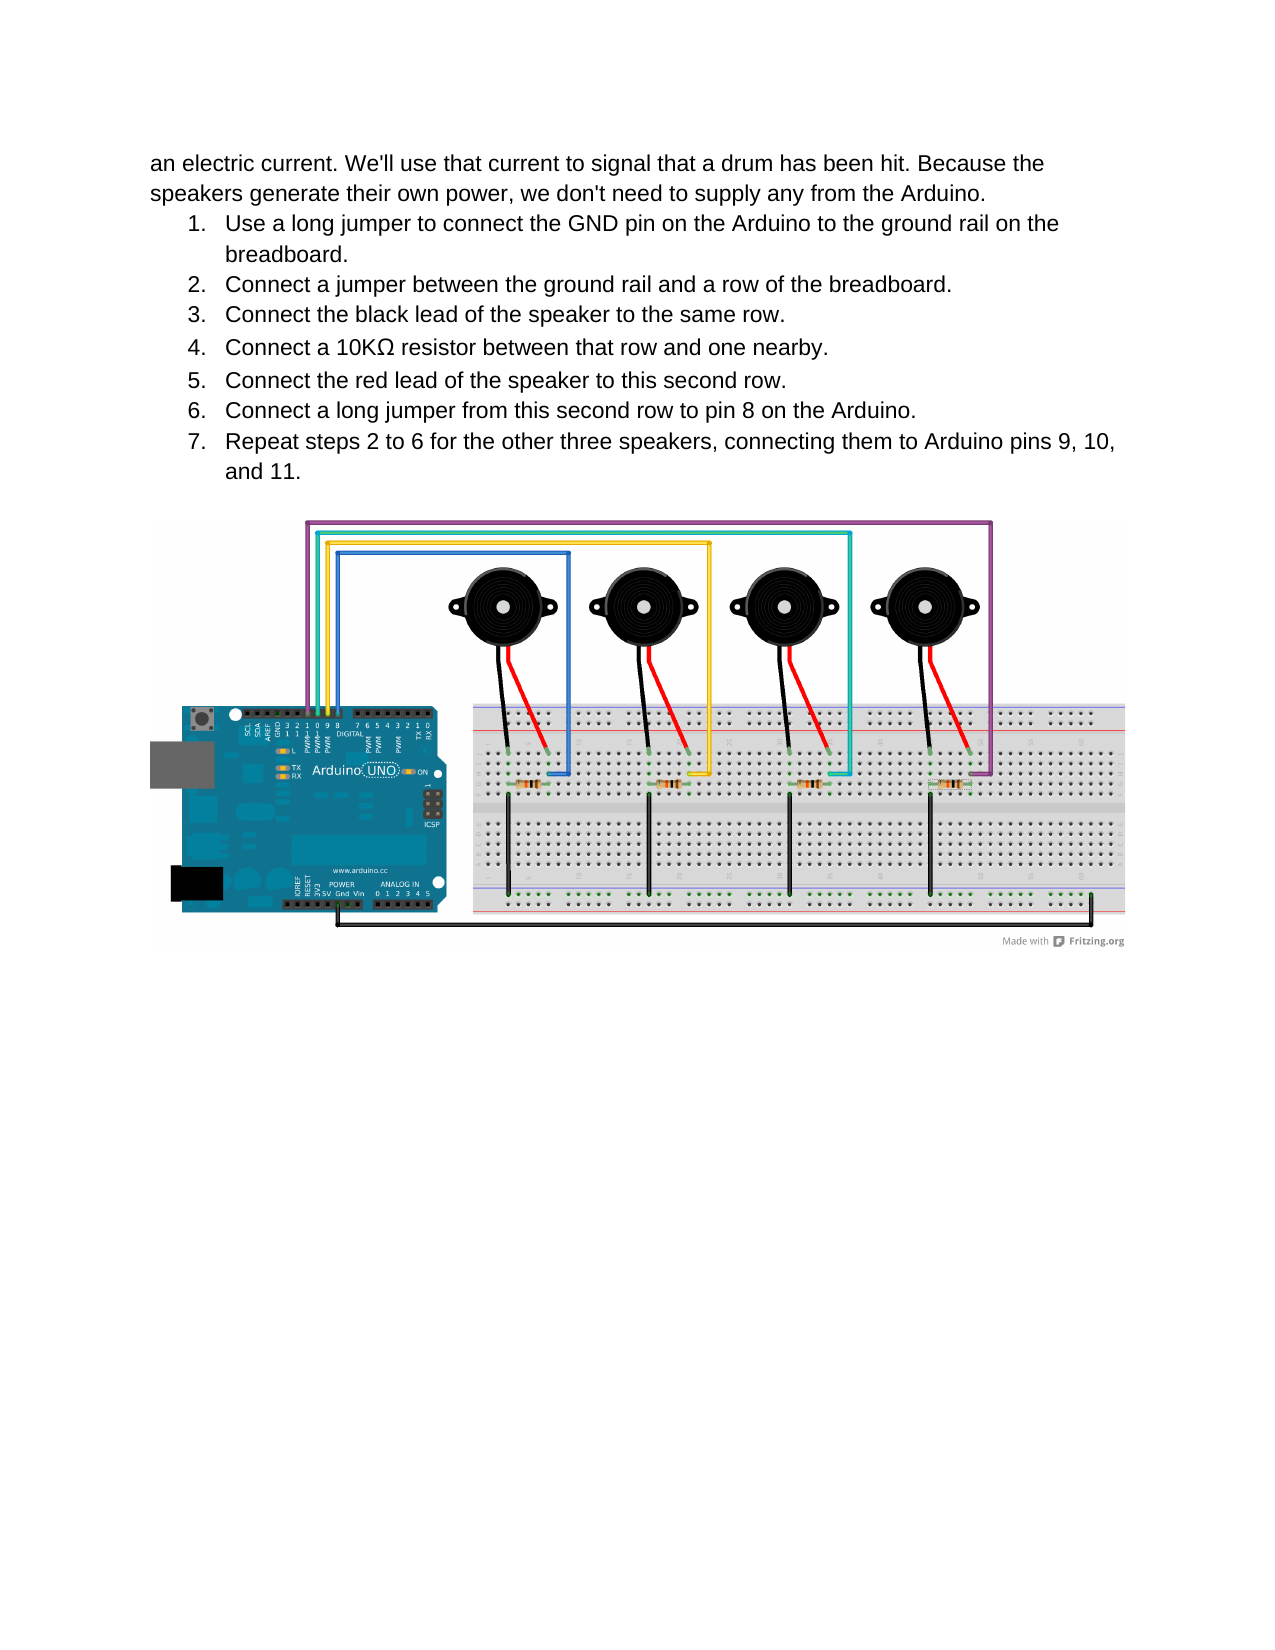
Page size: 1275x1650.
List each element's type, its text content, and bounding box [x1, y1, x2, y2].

list Use a long jumper to connect the GND pin on the Arduino to the ground rail on the breadboard. [187, 210, 1125, 267]
text an electric current. We'll use that current to signal that a drum has been hit. Because the speakers generate their own power, we don't need to supply any from the Arduino. [150, 150, 1125, 207]
list Connect a 10KΩ resistor between that row and one nearby. [187, 331, 1125, 362]
list Connect the black lead of the speaker to the same row. [187, 301, 1125, 327]
list Connect a long jumper from this second row to pin 8 on the Arduino. [187, 397, 1125, 424]
list Connect a jumper between the ground rail and a row of the breadboard. [187, 271, 1125, 297]
picture [150, 518, 1125, 947]
list Connect the red lead of the speaker to this second row. [187, 367, 1125, 393]
list Repeat steps 2 to 6 for the other three speakers, connecting them to Arduino pins 9, 10, and 11. [187, 428, 1125, 484]
